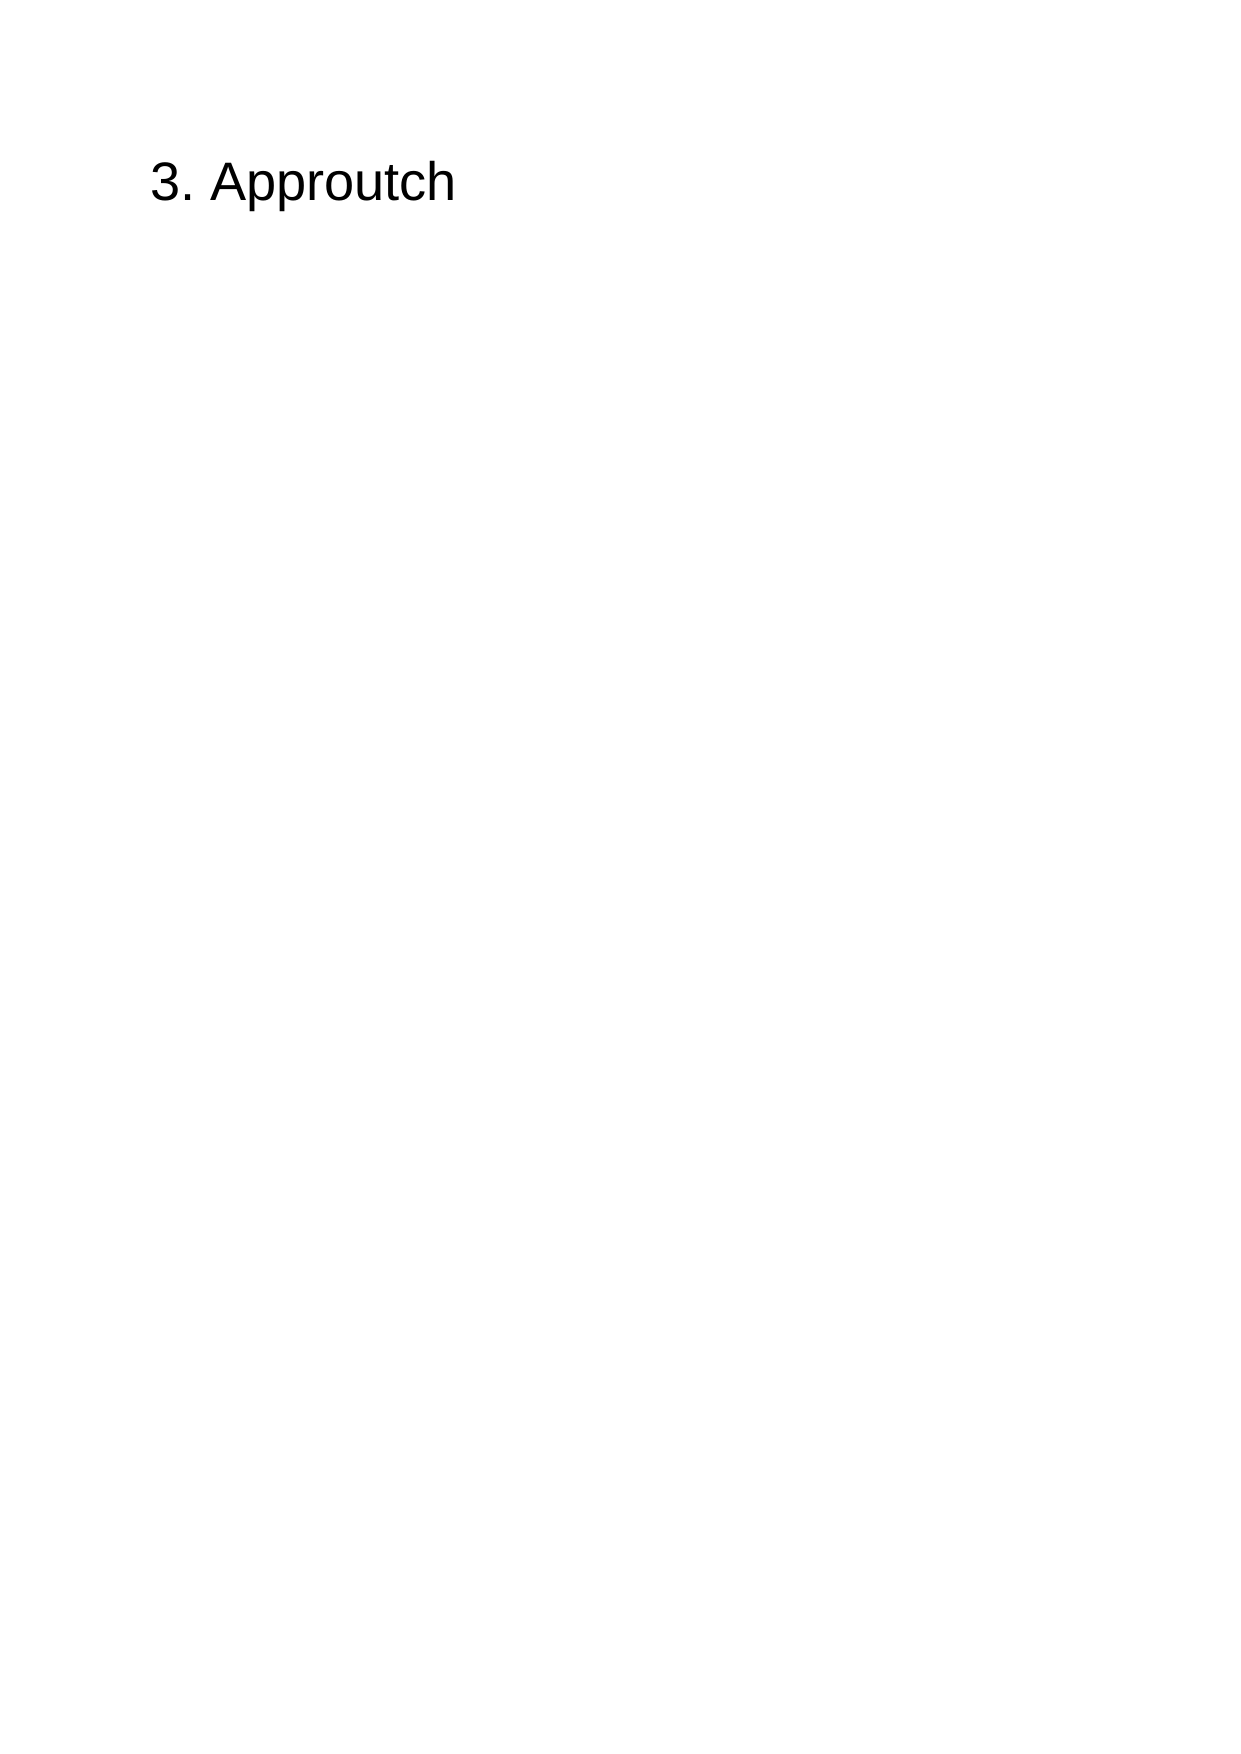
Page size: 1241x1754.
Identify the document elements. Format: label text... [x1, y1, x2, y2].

title 3. Approutch [150, 150, 1090, 212]
